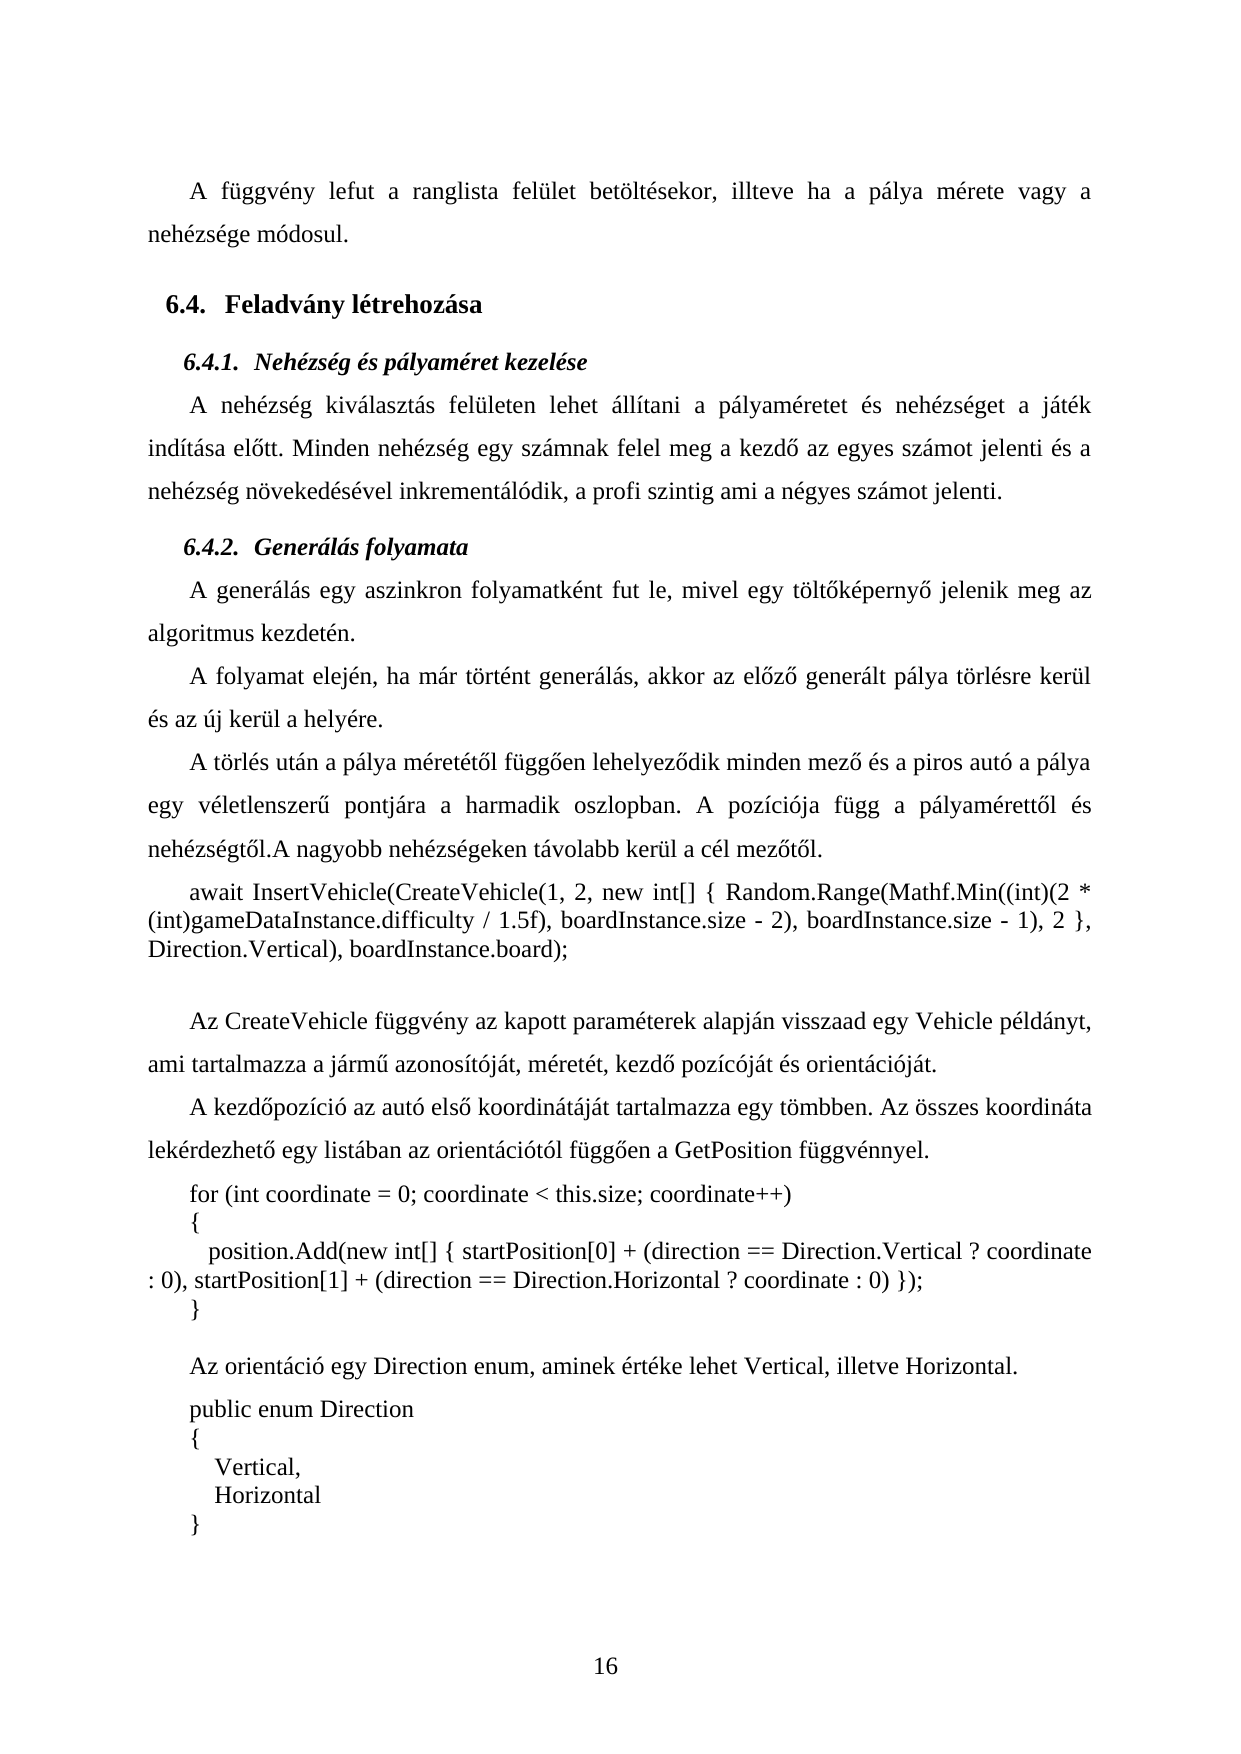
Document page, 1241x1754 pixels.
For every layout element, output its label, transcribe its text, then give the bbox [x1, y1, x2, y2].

text A nehézség kiválasztás felületen lehet állítani a pályaméretet és nehézséget a játék indítása előtt. Minden nehézség egy számnak felel meg a kezdő az egyes számot jelenti és a nehézség növekedésével inkrementálódik, a profi szintig ami a négyes számot jelenti. [148, 390, 1092, 505]
text { [148, 1423, 1092, 1452]
text position.Add(new int[] { startPosition[0] + (direction == Direction.Vertical ? coordinate : 0), startPosition[1] + (direction == Direction.Horizontal ? coordinate : 0) }); [148, 1236, 1092, 1294]
text for (int coordinate = 0; coordinate < this.size; coordinate++) [148, 1179, 1092, 1207]
text A függvény lefut a ranglista felület betöltésekor, illteve ha a pálya mérete vagy a nehézsége módosul. [148, 176, 1092, 248]
text Az CreateVehicle függvény az kapott paraméterek alapján visszaad egy Vehicle példányt, ami tartalmazza a jármű azonosítóját, méretét, kezdő pozícóját és orientációját. [148, 1006, 1092, 1078]
text await InsertVehicle(CreateVehicle(1, 2, new int[] { Random.Range(Mathf.Min((int)(2 * (int)gameDataInstance.difficulty / 1.5f), boardInstance.size - 2), boardInstance.size - 1), 2 }, Direction.Vertical), boardInstance.board); [148, 877, 1092, 963]
text A törlés után a pálya méretétől függően lehelyeződik minden mező és a piros autó a pálya egy véletlenszerű pontjára a harmadik oszlopban. A pozíciója függ a pályamérettől és nehézségtől.A nagyobb nehézségeken távolabb kerül a cél mezőtől. [148, 747, 1092, 862]
text public enum Direction [148, 1394, 1092, 1423]
text Az orientáció egy Direction enum, aminek értéke lehet Vertical, illetve Horizontal. [148, 1351, 1092, 1380]
text } [148, 1509, 1092, 1538]
text { [148, 1207, 1092, 1236]
text A folyamat elején, ha már történt generálás, akkor az előző generált pálya törlésre kerül és az új kerül a helyére. [148, 661, 1092, 733]
text Vertical, [148, 1452, 1092, 1481]
subtitle Nehézség és pályaméret kezelése [183, 347, 1092, 376]
text A kezdőpozíció az autó első koordinátáját tartalmazza egy tömbben. Az összes koordináta lekérdezhető egy listában az orientációtól függően a GetPosition függvénnyel. [148, 1092, 1092, 1164]
text Horizontal [148, 1481, 1092, 1509]
subtitle Generálás folyamata [183, 532, 1092, 561]
subtitle Feladvány létrehozása [165, 288, 1092, 319]
text } [148, 1294, 1092, 1322]
text A generálás egy aszinkron folyamatként fut le, mivel egy töltőképernyő jelenik meg az algoritmus kezdetén. [148, 575, 1092, 647]
